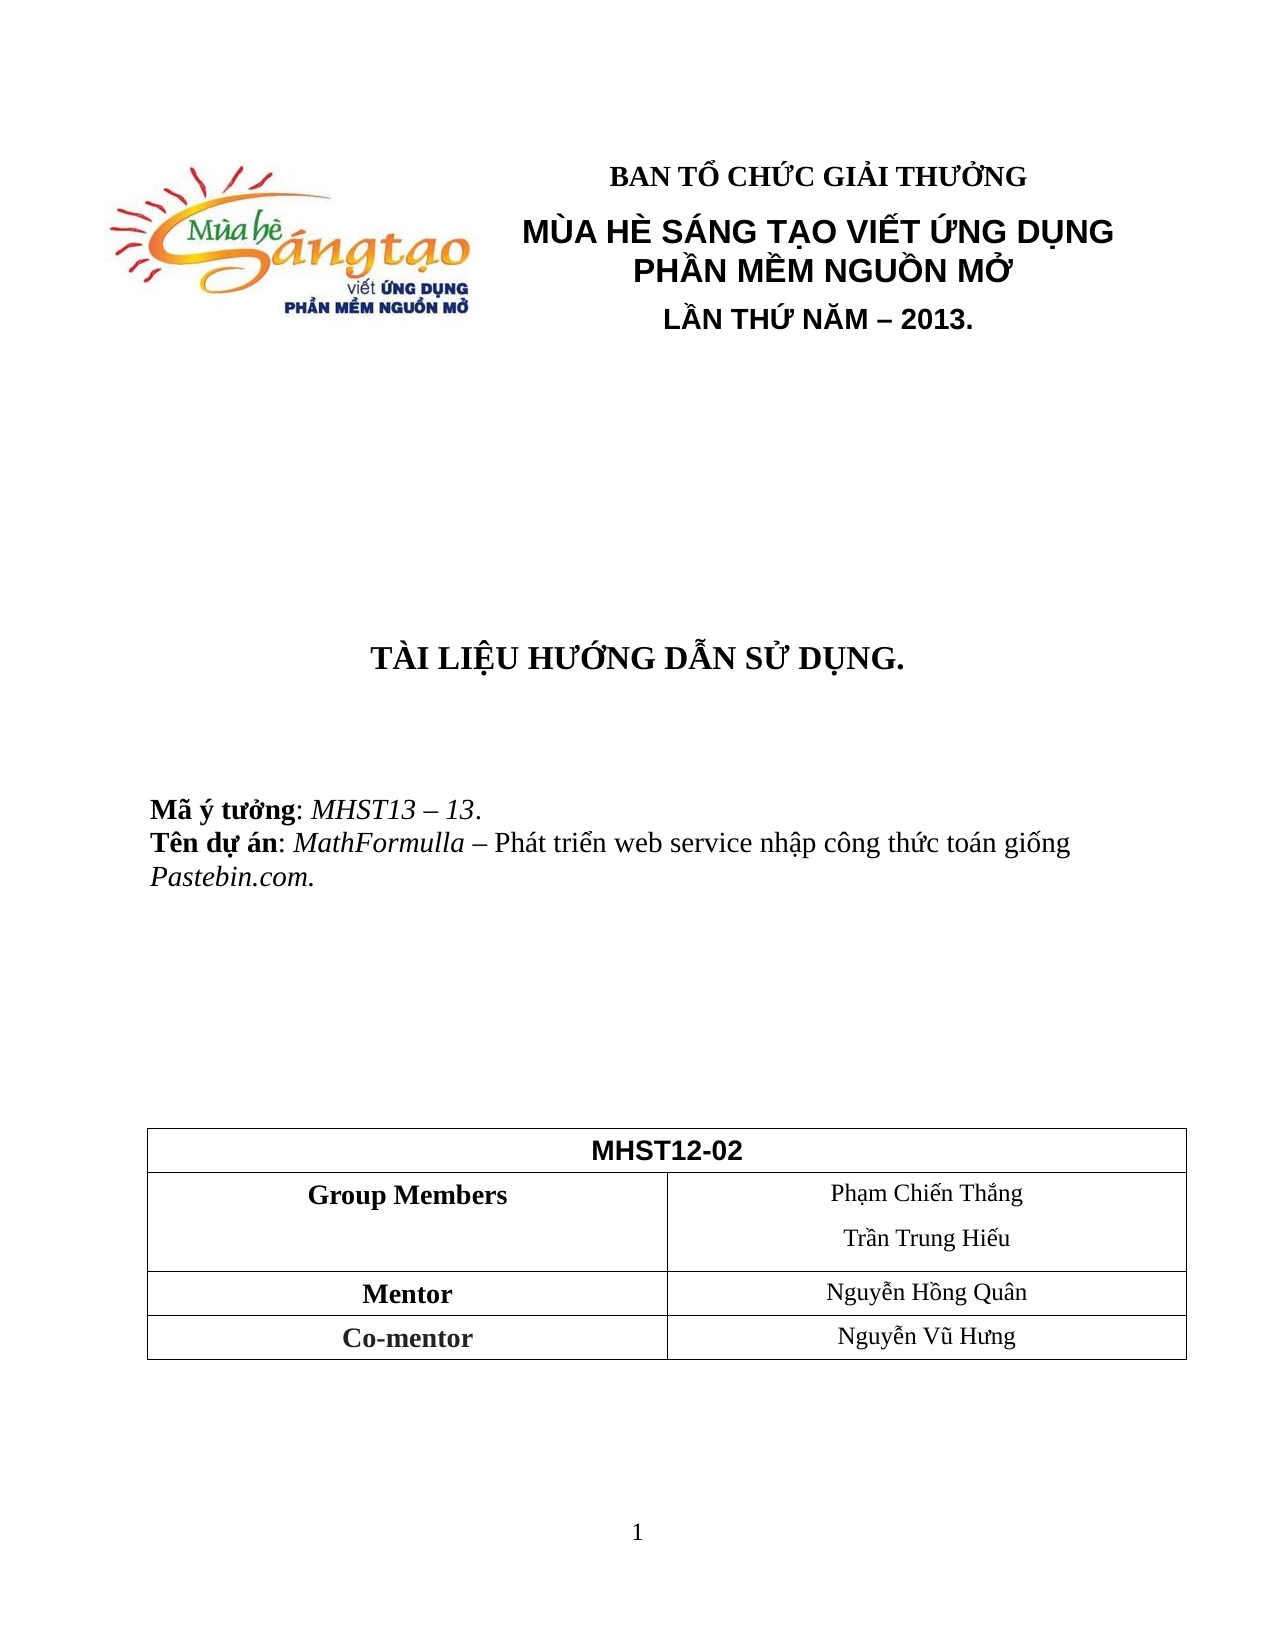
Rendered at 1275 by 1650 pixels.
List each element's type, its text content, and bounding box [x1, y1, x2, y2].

table_header MHST12-02 [148, 1129, 1186, 1172]
table_cell Nguyễn Hồng Quân [668, 1272, 1186, 1315]
table_header [93, 150, 485, 552]
table_cell Group Members [148, 1173, 667, 1271]
table_cell Co-mentor [148, 1316, 667, 1359]
picture [103, 150, 486, 341]
table_cell Mentor [148, 1272, 667, 1315]
text TÀI LIỆU HƯỚNG DẪN SỬ DỤNG. [150, 639, 1125, 677]
text Tên dự án: MathFormulla – Phát triển web service nhập công thức toán giống Pastebin.com. [150, 826, 1125, 893]
table_cell Nguyễn Vũ Hưng [668, 1316, 1186, 1359]
text Mã ý tưởng: MHST13 – 13. [150, 792, 1125, 826]
table_cell Phạm Chiến Thắng Trần Trung Hiếu [668, 1173, 1186, 1271]
table_header BAN TỔ CHỨC GIẢI THƯỞNG MÙA HÈ SÁNG TẠO VIẾT ỨNG DỤNG PHẦN MỀM NGUỒN MỞ LẦN THỨ NĂM – 2013. [485, 150, 1152, 552]
